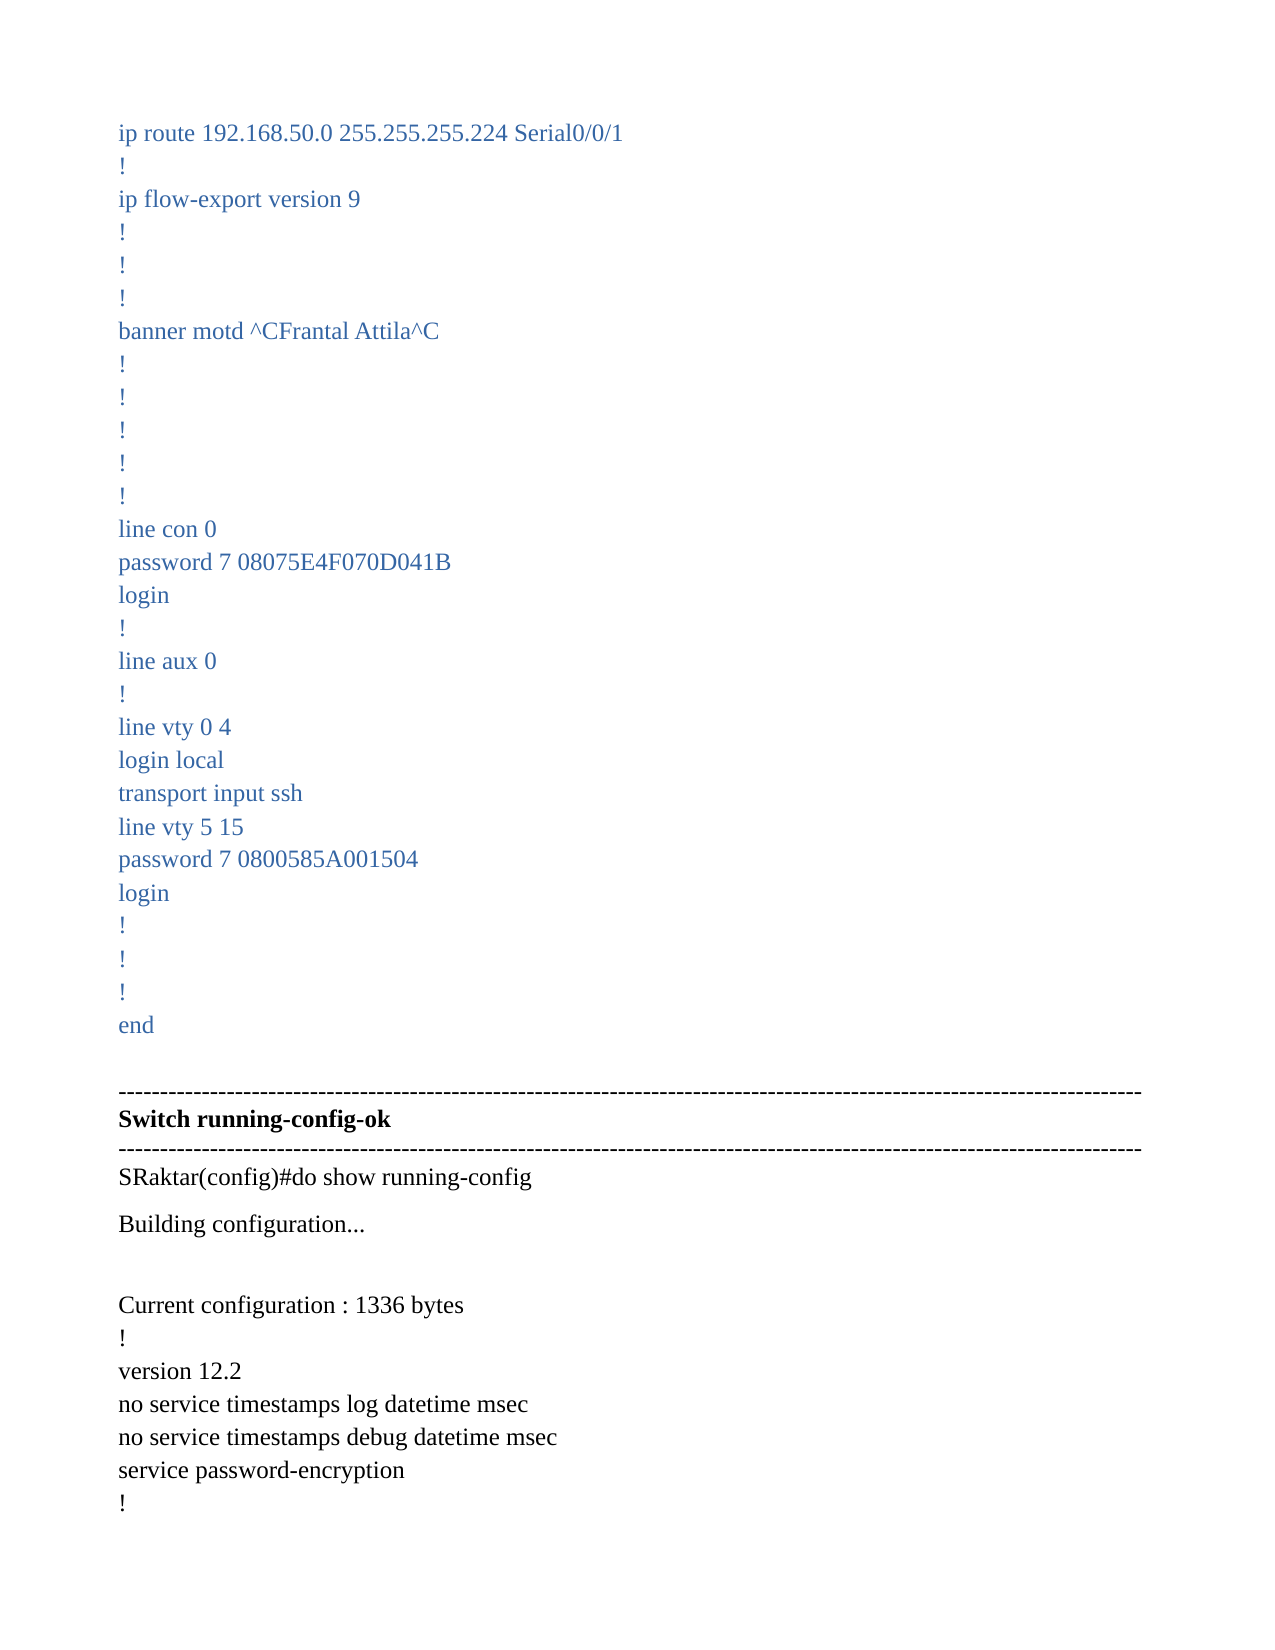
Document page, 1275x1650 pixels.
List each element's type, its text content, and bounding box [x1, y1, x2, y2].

text ! [118, 679, 1157, 708]
text ! [118, 613, 1157, 642]
text ! [118, 151, 1157, 180]
text login local [118, 746, 1157, 774]
text line con 0 [118, 514, 1157, 543]
text ! [118, 977, 1157, 1005]
text ! [118, 382, 1157, 411]
text ! [118, 1323, 1157, 1352]
text no service timestamps debug datetime msec [118, 1422, 1157, 1451]
text transport input ssh [118, 778, 1157, 807]
text line vty 5 15 [118, 812, 1157, 840]
text line aux 0 [118, 646, 1157, 675]
text banner motd ^CFrantal Attila^C [118, 316, 1157, 345]
text --------------------------------------------------------------------------------------------------------------------------- [118, 1076, 1157, 1104]
text end [118, 1010, 1157, 1038]
text ! [118, 217, 1157, 246]
text password 7 08075E4F070D041B [118, 547, 1157, 576]
text ! [118, 944, 1157, 972]
text password 7 0800585A001504 [118, 844, 1157, 873]
text ! [118, 911, 1157, 939]
text service password-encryption [118, 1455, 1157, 1484]
text line vty 0 4 [118, 712, 1157, 741]
text ip route 192.168.50.0 255.255.255.224 Serial0/0/1 [118, 118, 1157, 147]
text ! [118, 481, 1157, 510]
text ! [118, 1488, 1157, 1517]
text ! [118, 415, 1157, 444]
text login [118, 580, 1157, 609]
text --------------------------------------------------------------------------------------------------------------------------- [118, 1133, 1157, 1162]
text version 12.2 [118, 1356, 1157, 1385]
text no service timestamps log datetime msec [118, 1389, 1157, 1418]
text ip flow-export version 9 [118, 184, 1157, 213]
text ! [118, 250, 1157, 279]
text Switch running-config-ok [118, 1104, 1157, 1133]
text ! [118, 448, 1157, 477]
text ! [118, 349, 1157, 378]
text login [118, 878, 1157, 906]
text Current configuration : 1336 bytes [118, 1290, 1157, 1319]
text ! [118, 283, 1157, 312]
text Building configuration... [118, 1209, 1157, 1238]
text SRaktar(config)#do show running-config [118, 1162, 1157, 1191]
